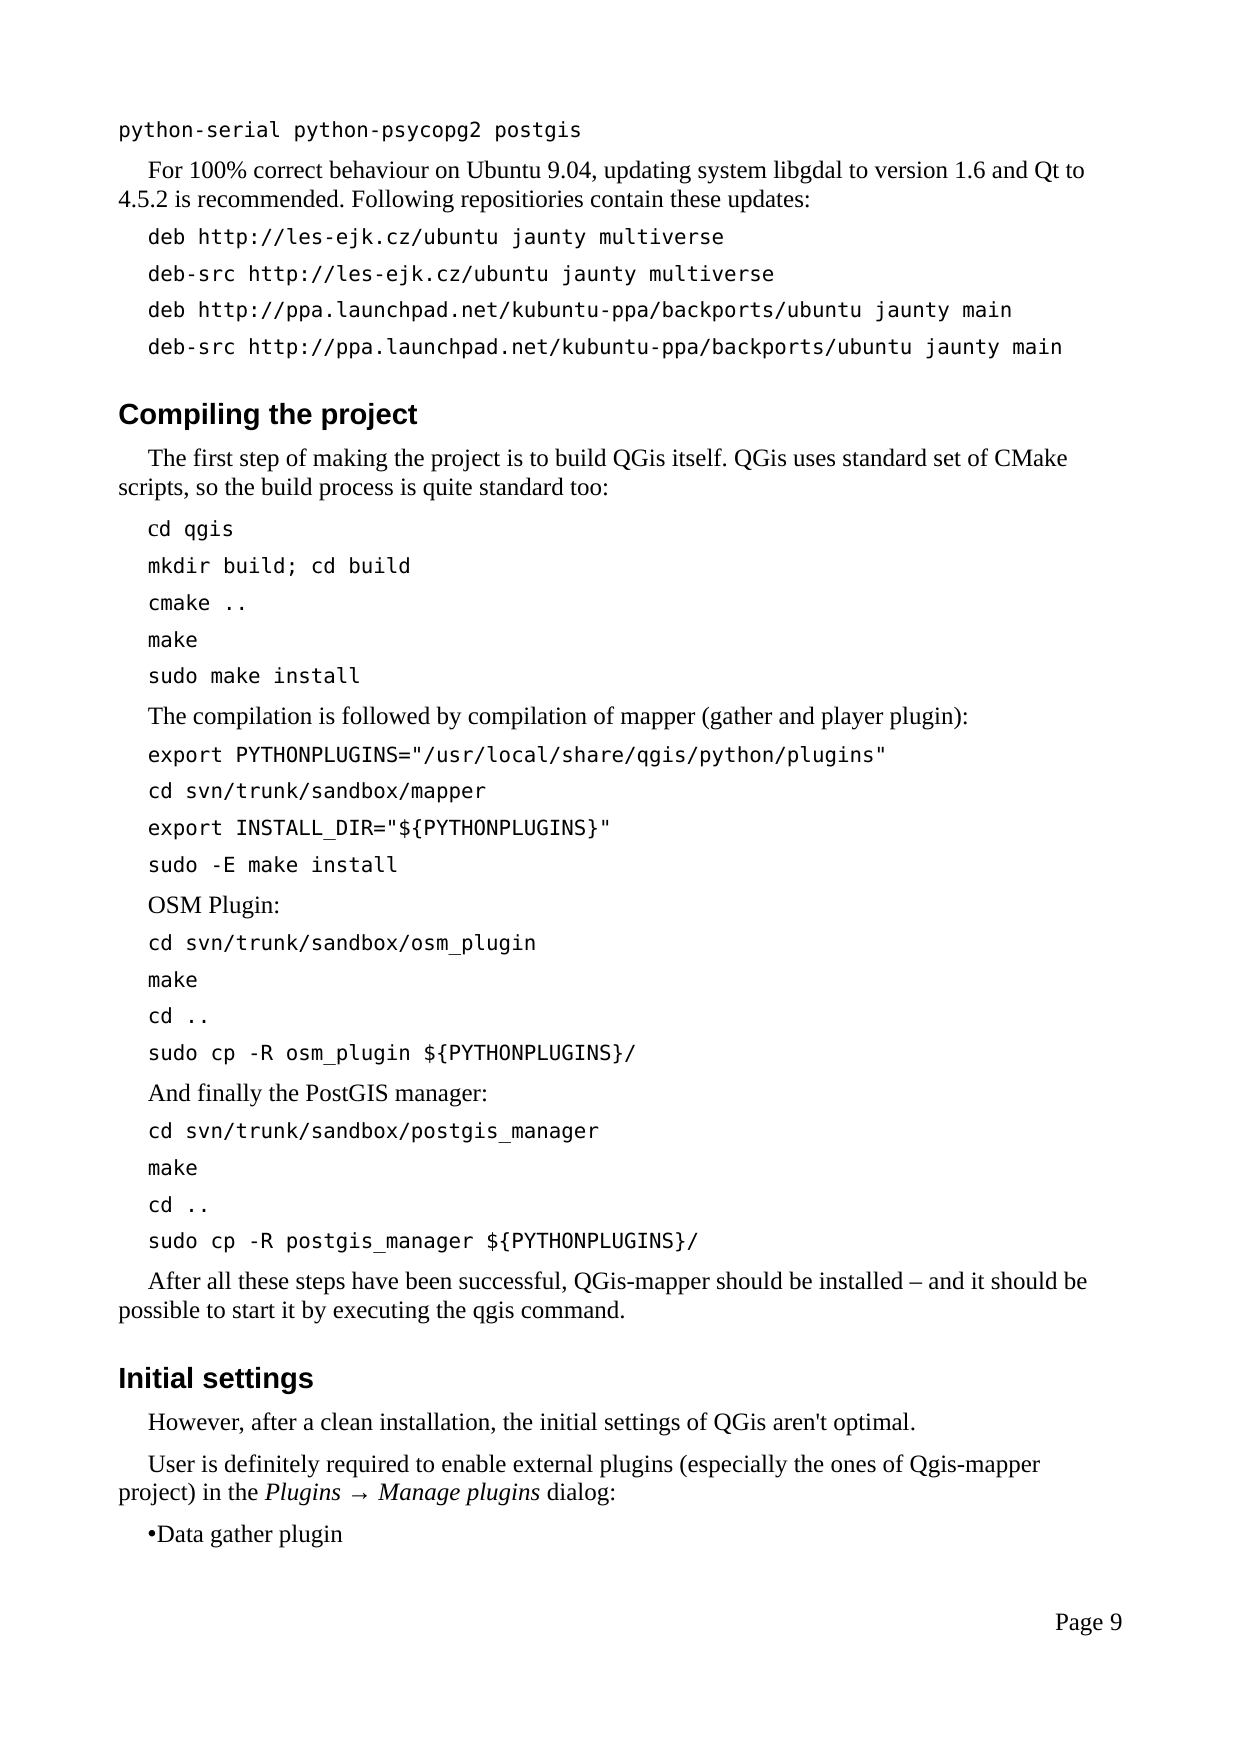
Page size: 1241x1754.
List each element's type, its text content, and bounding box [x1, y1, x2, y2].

list Data gather plugin [118, 1519, 1122, 1547]
text cmake .. [118, 591, 1122, 615]
text cd svn/trunk/sandbox/osm_plugin [118, 931, 1122, 955]
text make [118, 968, 1122, 992]
subtitle Compiling the project [118, 397, 1122, 431]
text make [118, 628, 1122, 652]
text After all these steps have been successful, QGis-mapper should be installed – and it should be possible to start it by executing the qgis command. [118, 1266, 1122, 1324]
text The first step of making the project is to build QGis itself. QGis uses standard set of CMake scripts, so the build process is quite standard too: [118, 443, 1122, 501]
text sudo make install [118, 664, 1122, 689]
text The compilation is followed by compilation of mapper (gather and player plugin): [118, 701, 1122, 730]
text And finally the PostGIS manager: [118, 1078, 1122, 1107]
text sudo cp -R osm_plugin ${PYTHONPLUGINS}/ [118, 1041, 1122, 1066]
text cd qgis [118, 513, 1122, 542]
text User is definitely required to enable external plugins (especially the ones of Qgis-mapper project) in the Plugins → Manage plugins dialog: [118, 1449, 1122, 1506]
text cd svn/trunk/sandbox/postgis_manager [118, 1119, 1122, 1143]
subtitle Initial settings [118, 1361, 1122, 1395]
text However, after a clean installation, the initial settings of QGis aren't optimal. [118, 1407, 1122, 1436]
text deb-src http://ppa.launchpad.net/kubuntu-ppa/backports/ubuntu jaunty main [118, 335, 1122, 359]
text deb http://ppa.launchpad.net/kubuntu-ppa/backports/ubuntu jaunty main [118, 298, 1122, 323]
text sudo cp -R postgis_manager ${PYTHONPLUGINS}/ [118, 1229, 1122, 1254]
text make [118, 1156, 1122, 1180]
text cd .. [118, 1193, 1122, 1217]
text deb http://les-ejk.cz/ubuntu jaunty multiverse [118, 225, 1122, 249]
text mkdir build; cd build [118, 554, 1122, 578]
text export INSTALL_DIR="${PYTHONPLUGINS}" [118, 816, 1122, 840]
text cd .. [118, 1004, 1122, 1029]
text python-serial python-psycopg2 postgis [118, 118, 1122, 142]
text cd svn/trunk/sandbox/mapper [118, 779, 1122, 804]
text export PYTHONPLUGINS="/usr/local/share/qgis/python/plugins" [118, 743, 1122, 767]
text For 100% correct behaviour on Ubuntu 9.04, updating system libgdal to version 1.6 and Qt to 4.5.2 is recommended. Following repositiories contain these updates: [118, 155, 1122, 212]
text deb-src http://les-ejk.cz/ubuntu jaunty multiverse [118, 262, 1122, 286]
text OSM Plugin: [118, 890, 1122, 918]
text sudo -E make install [118, 853, 1122, 877]
